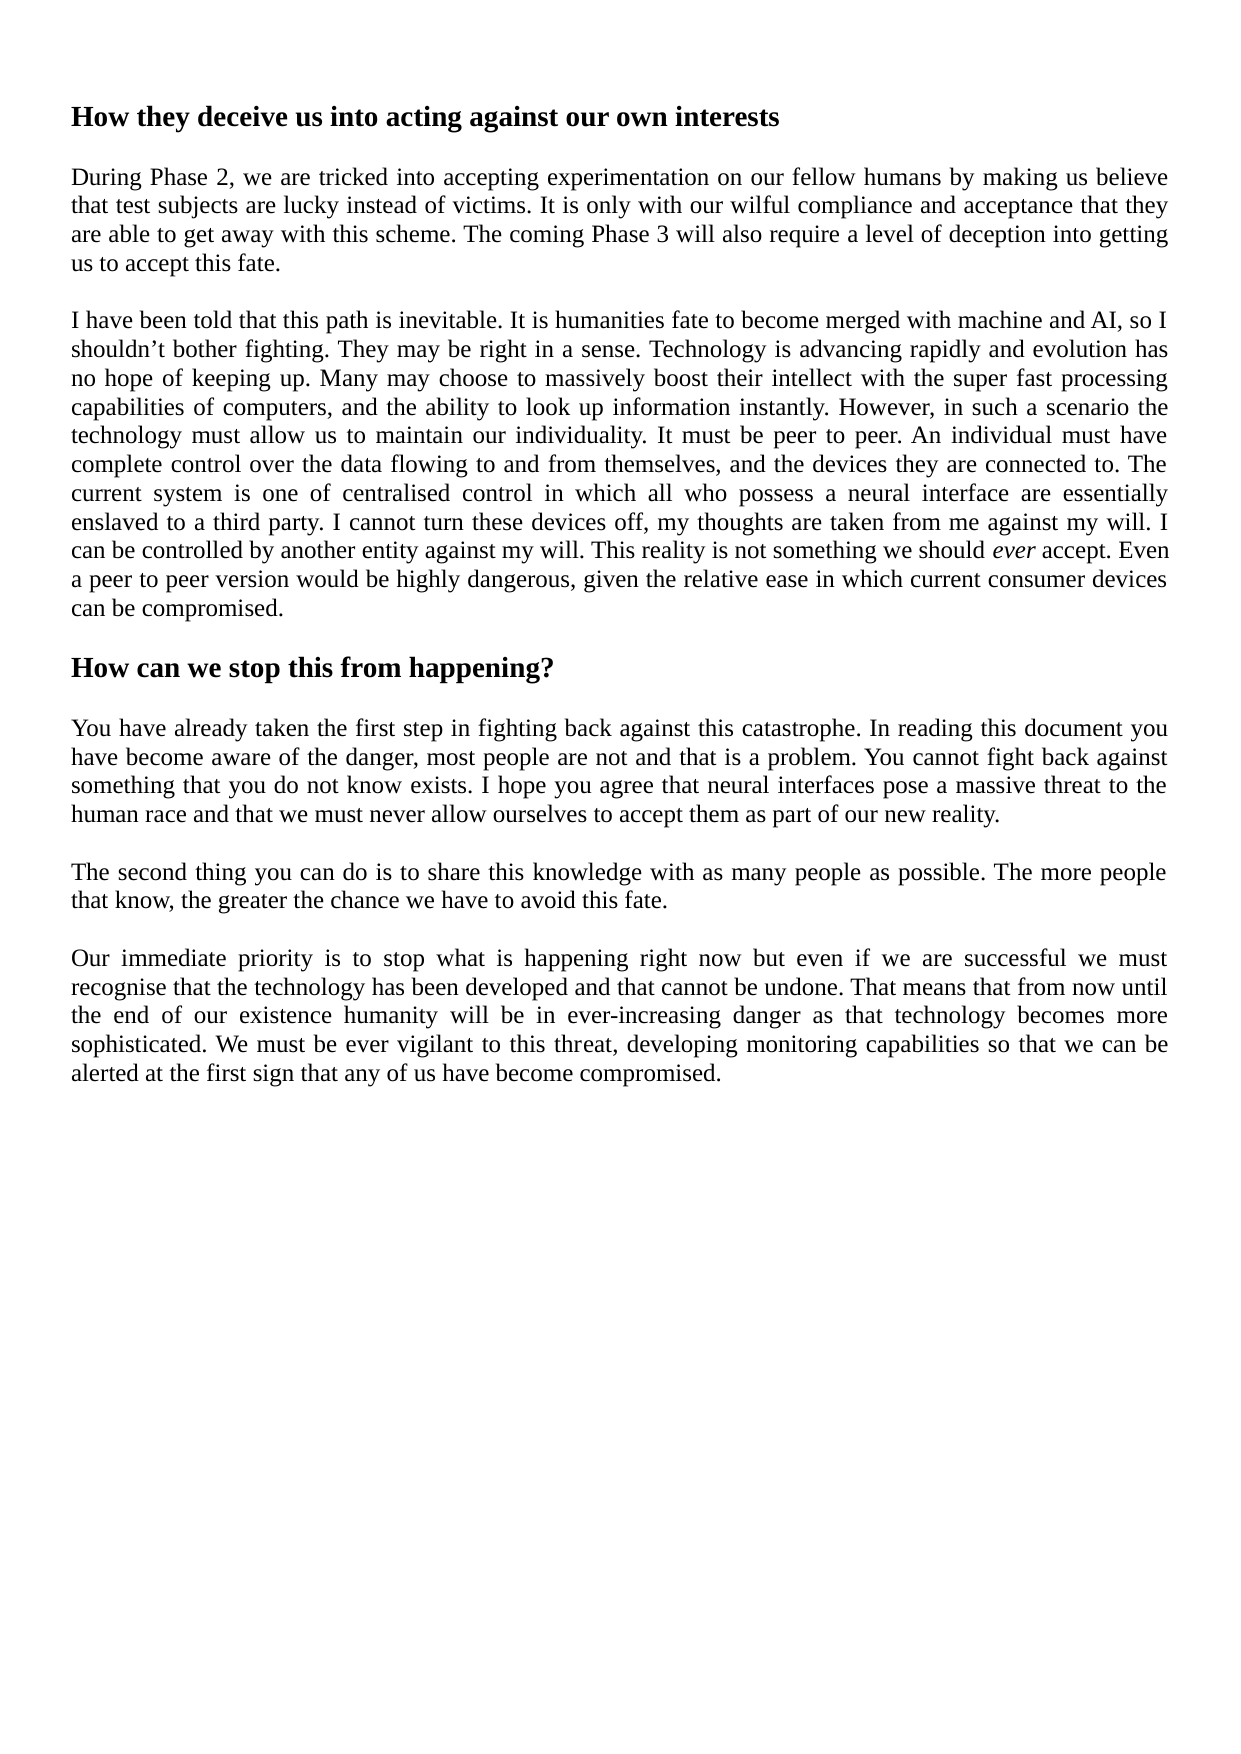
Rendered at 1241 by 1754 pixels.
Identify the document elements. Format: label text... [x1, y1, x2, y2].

text During Phase 2, we are tricked into accepting experimentation on our fellow humans by making us believe that test subjects are lucky instead of victims. It is only with our wilful compliance and acceptance that they are able to get away with this scheme. The coming Phase 3 will also require a level of deception into getting us to accept this fate. [71, 162, 1169, 277]
text How they deceive us into acting against our own interests [71, 99, 1169, 133]
text How can we stop this from happening? [71, 651, 1169, 684]
text The second thing you can do is to share this knowledge with as many people as possible. The more people that know, the greater the chance we have to avoid this fate. [71, 857, 1169, 914]
text I have been told that this path is inevitable. It is humanities fate to become merged with machine and AI, so I shouldn’t bother fighting. They may be right in a sense. Technology is advancing rapidly and evolution has no hope of keeping up. Many may choose to massively boost their intellect with the super fast processing capabilities of computers, and the ability to look up information instantly. However, in such a scenario the technology must allow us to maintain our individuality. It must be peer to peer. An individual must have complete control over the data flowing to and from themselves, and the devices they are connected to. The current system is one of centralised control in which all who possess a neural interface are essentially enslaved to a third party. I cannot turn these devices off, my thoughts are taken from me against my will. I can be controlled by another entity against my will. This reality is not something we should ever accept. Even a peer to peer version would be highly dangerous, given the relative ease in which current consumer devices can be compromised. [71, 306, 1169, 622]
text Our immediate priority is to stop what is happening right now but even if we are successful we must recognise that the technology has been developed and that cannot be undone. That means that from now until the end of our existence humanity will be in ever-increasing danger as that technology becomes more sophisticated. We must be ever vigilant to this threat, developing monitoring capabilities so that we can be alerted at the first sign that any of us have become compromised. [71, 943, 1169, 1087]
text You have already taken the first step in fighting back against this catastrophe. In reading this document you have become aware of the danger, most people are not and that is a problem. You cannot fight back against something that you do not know exists. I hope you agree that neural interfaces pose a massive threat to the human race and that we must never allow ourselves to accept them as part of our new reality. [71, 713, 1169, 828]
